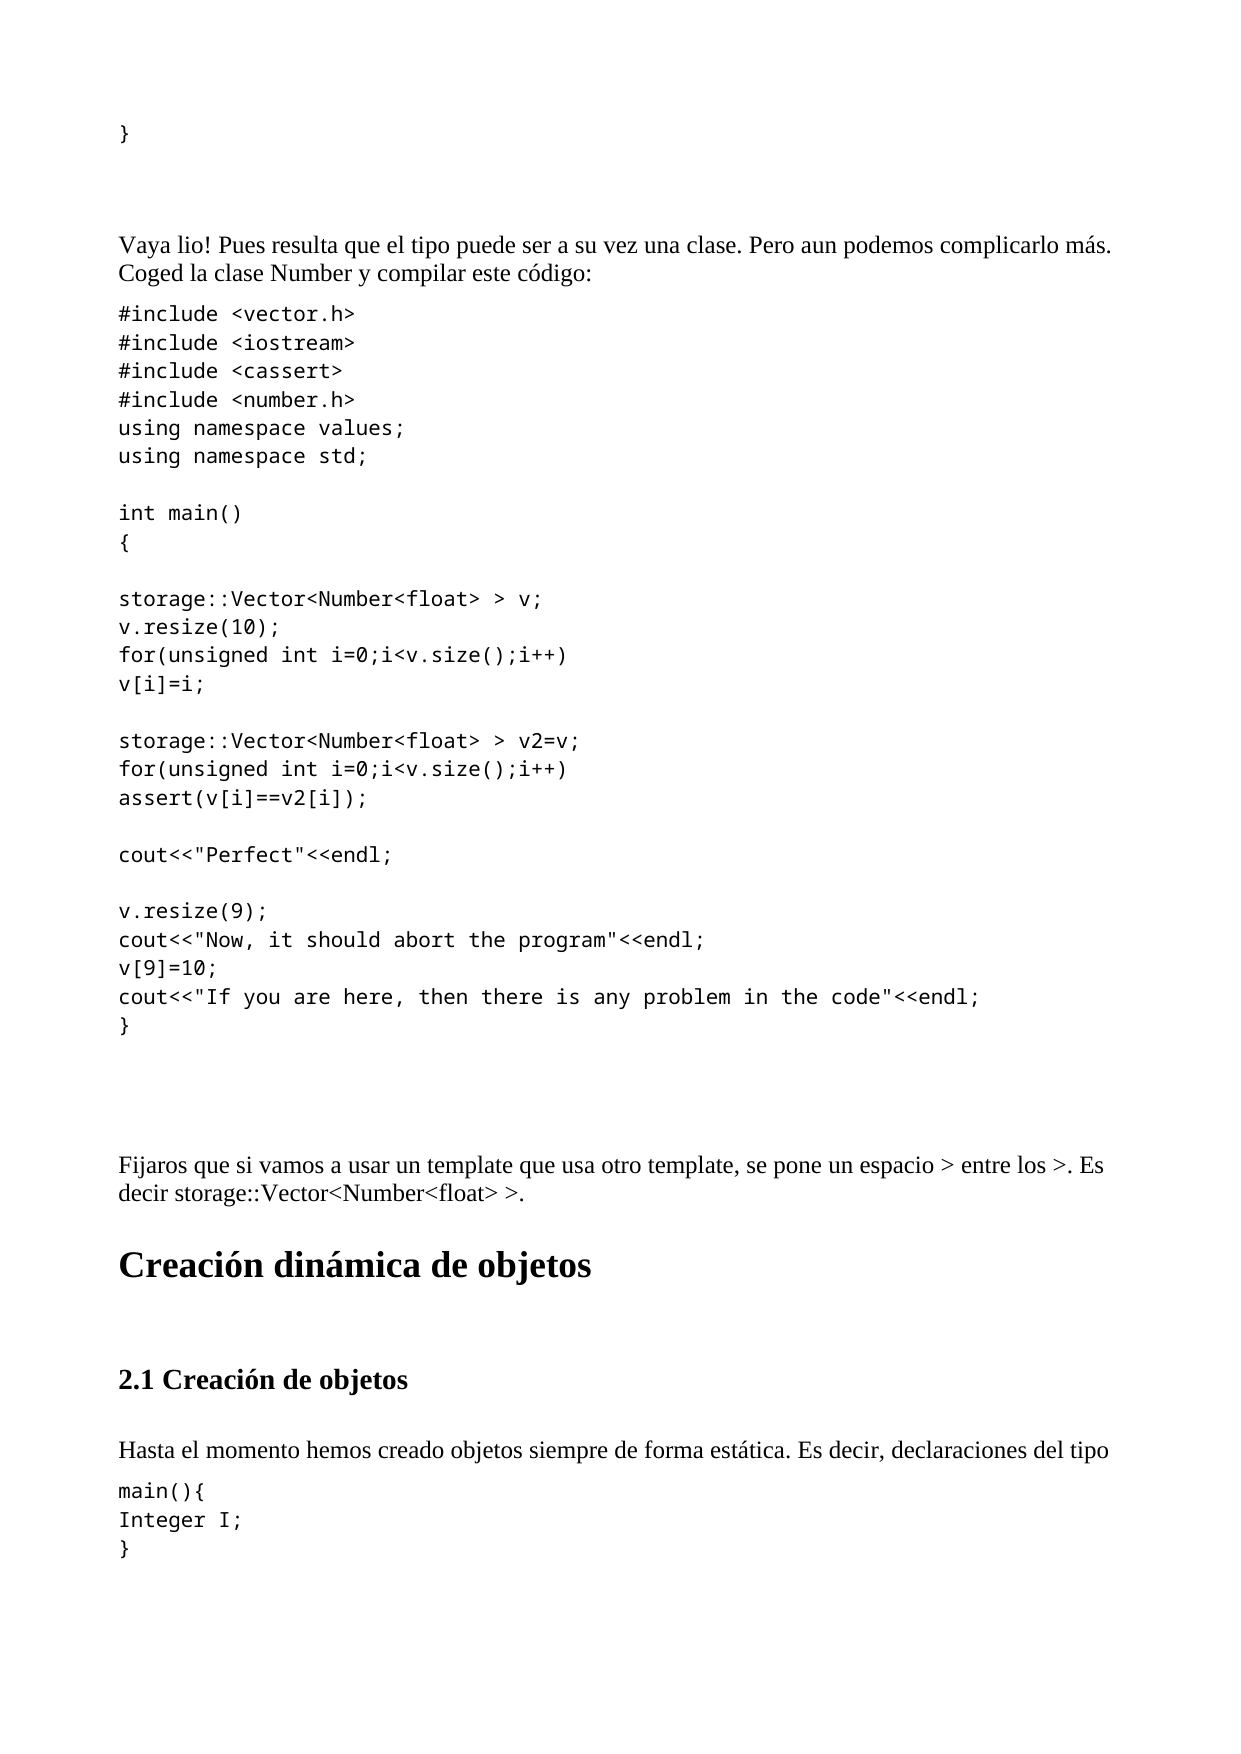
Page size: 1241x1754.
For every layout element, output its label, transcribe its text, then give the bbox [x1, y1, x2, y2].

text main(){ [118, 1476, 1122, 1505]
text storage::Vector<Number<float> > v2=v; [118, 726, 1122, 754]
text #include <vector.h> [118, 299, 1122, 328]
text [118, 1591, 1122, 1619]
text Hasta el momento hemos creado objetos siempre de forma estática. Es decir, declaraciones del tipo [118, 1408, 1122, 1464]
text storage::Vector<Number<float> > v; [118, 584, 1122, 612]
text v[9]=10; [118, 953, 1122, 982]
text v.resize(10); [118, 612, 1122, 641]
text cout<<"Now, it should abort the program"<<endl; [118, 925, 1122, 953]
text using namespace std; [118, 442, 1122, 470]
text } [118, 1010, 1122, 1039]
text cout<<"Perfect"<<endl; [118, 840, 1122, 868]
text { [118, 527, 1122, 555]
text v[i]=i; [118, 669, 1122, 697]
text #include <cassert> [118, 356, 1122, 385]
text Vaya lio! Pues resulta que el tipo puede ser a su vez una clase. Pero aun podemos complicarlo más. Coged la clase Number y compilar este código: [118, 176, 1122, 287]
subtitle 2.1 Creación de objetos [118, 1363, 1122, 1396]
text #include <iostream> [118, 328, 1122, 356]
text v.resize(9); [118, 897, 1122, 925]
text #include <number.h> [118, 385, 1122, 413]
text for(unsigned int i=0;i<v.size();i++) [118, 641, 1122, 669]
text for(unsigned int i=0;i<v.size();i++) [118, 754, 1122, 783]
text Integer I; [118, 1505, 1122, 1533]
text } [118, 118, 1122, 147]
text cout<<"If you are here, then there is any problem in the code"<<endl; [118, 982, 1122, 1010]
text Fijaros que si vamos a usar un template que usa otro template, se pone un espacio > entre los >. Es decir storage::Vector<Number<float> >. [118, 1068, 1122, 1207]
text assert(v[i]==v2[i]); [118, 783, 1122, 811]
text } [118, 1533, 1122, 1562]
subtitle Creación dinámica de objetos [118, 1244, 1122, 1286]
text using namespace values; [118, 413, 1122, 442]
text int main() [118, 498, 1122, 527]
